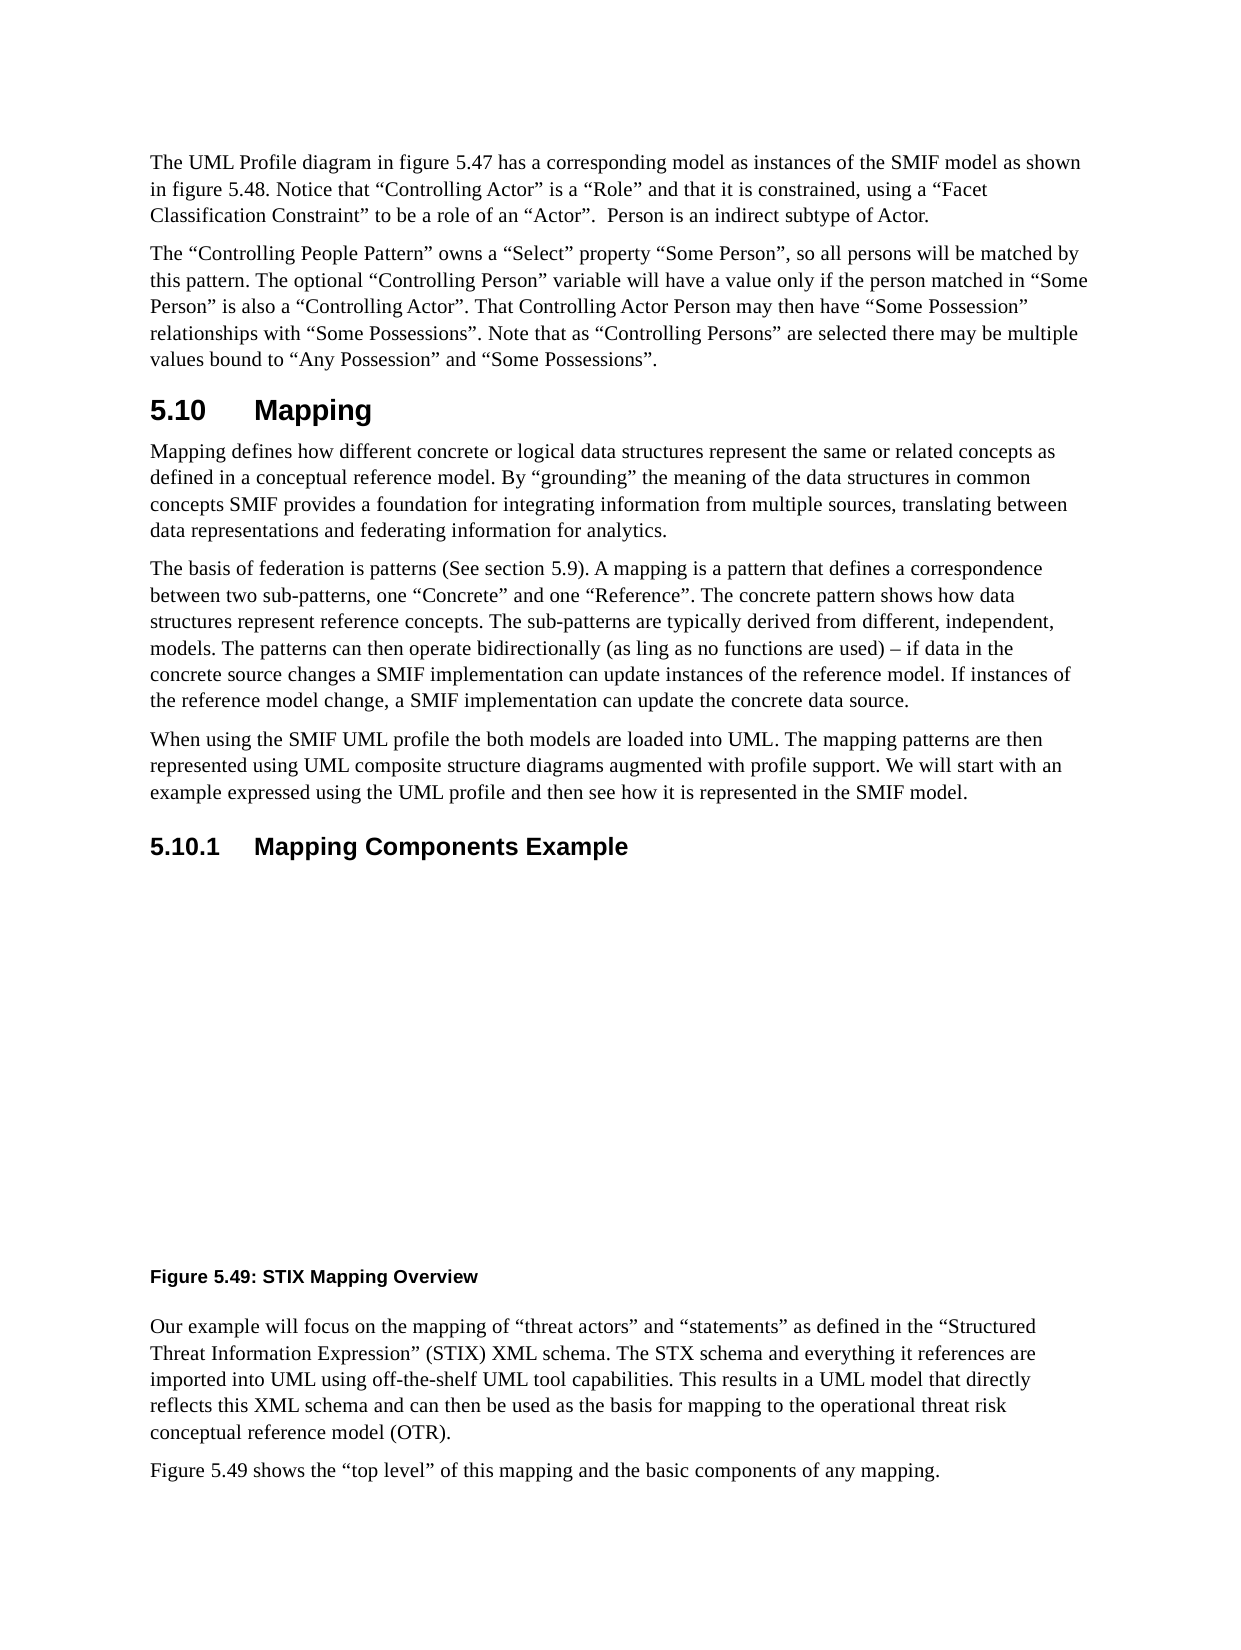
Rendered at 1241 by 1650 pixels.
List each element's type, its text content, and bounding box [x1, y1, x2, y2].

text Mapping defines how different concrete or logical data structures represent the same or related concepts as defined in a conceptual reference model. By “grounding” the meaning of the data structures in common concepts SMIF provides a foundation for integrating information from multiple sources, translating between data representations and federating information for analytics. [150, 438, 1090, 542]
text Our example will focus on the mapping of “threat actors” and “statements” as defined in the “Structured Threat Information Expression” (STIX) XML schema. The STX schema and everything it references are imported into UML using off-the-shelf UML tool capabilities. This results in a UML model that directly reflects this XML schema and can then be used as the basis for mapping to the operational threat risk conceptual reference model (OTR). [150, 1288, 1090, 1444]
subtitle Mapping Components Example [150, 831, 1090, 860]
text The “Controlling People Pattern” owns a “Select” property “Some Person”, so all persons will be matched by this pattern. The optional “Controlling Person” variable will have a value only if the person matched in “Some Person” is also a “Controlling Actor”. That Controlling Actor Person may then have “Some Possession” relationships with “Some Possessions”. Note that as “Controlling Persons” are selected there may be multiple values bound to “Any Possession” and “Some Possessions”. [150, 241, 1090, 371]
text [150, 875, 1090, 893]
subtitle Mapping [150, 393, 1090, 426]
text Figure 5.49: STIX Mapping Overview [150, 893, 1090, 1288]
text The UML Profile diagram in figure 5.47 has a corresponding model as instances of the SMIF model as shown in figure 5.48. Notice that “Controlling Actor” is a “Role” and that it is constrained, using a “Facet Classification Constraint” to be a role of an “Actor”. Person is an indirect subtype of Actor. [150, 150, 1090, 227]
text The basis of federation is patterns (See section 5.9). A mapping is a pattern that defines a correspondence between two sub-patterns, one “Concrete” and one “Reference”. The concrete pattern shows how data structures represent reference concepts. The sub-patterns are typically derived from different, independent, models. The patterns can then operate bidirectionally (as ling as no functions are used) – if data in the concrete source changes a SMIF implementation can update instances of the reference model. If instances of the reference model change, a SMIF implementation can update the concrete data source. [150, 556, 1090, 712]
text When using the SMIF UML profile the both models are loaded into UML. The mapping patterns are then represented using UML composite structure diagrams augmented with profile support. We will start with an example expressed using the UML profile and then see how it is represented in the SMIF model. [150, 727, 1090, 803]
text Figure 5.49 shows the “top level” of this mapping and the basic components of any mapping. [150, 1458, 1090, 1482]
